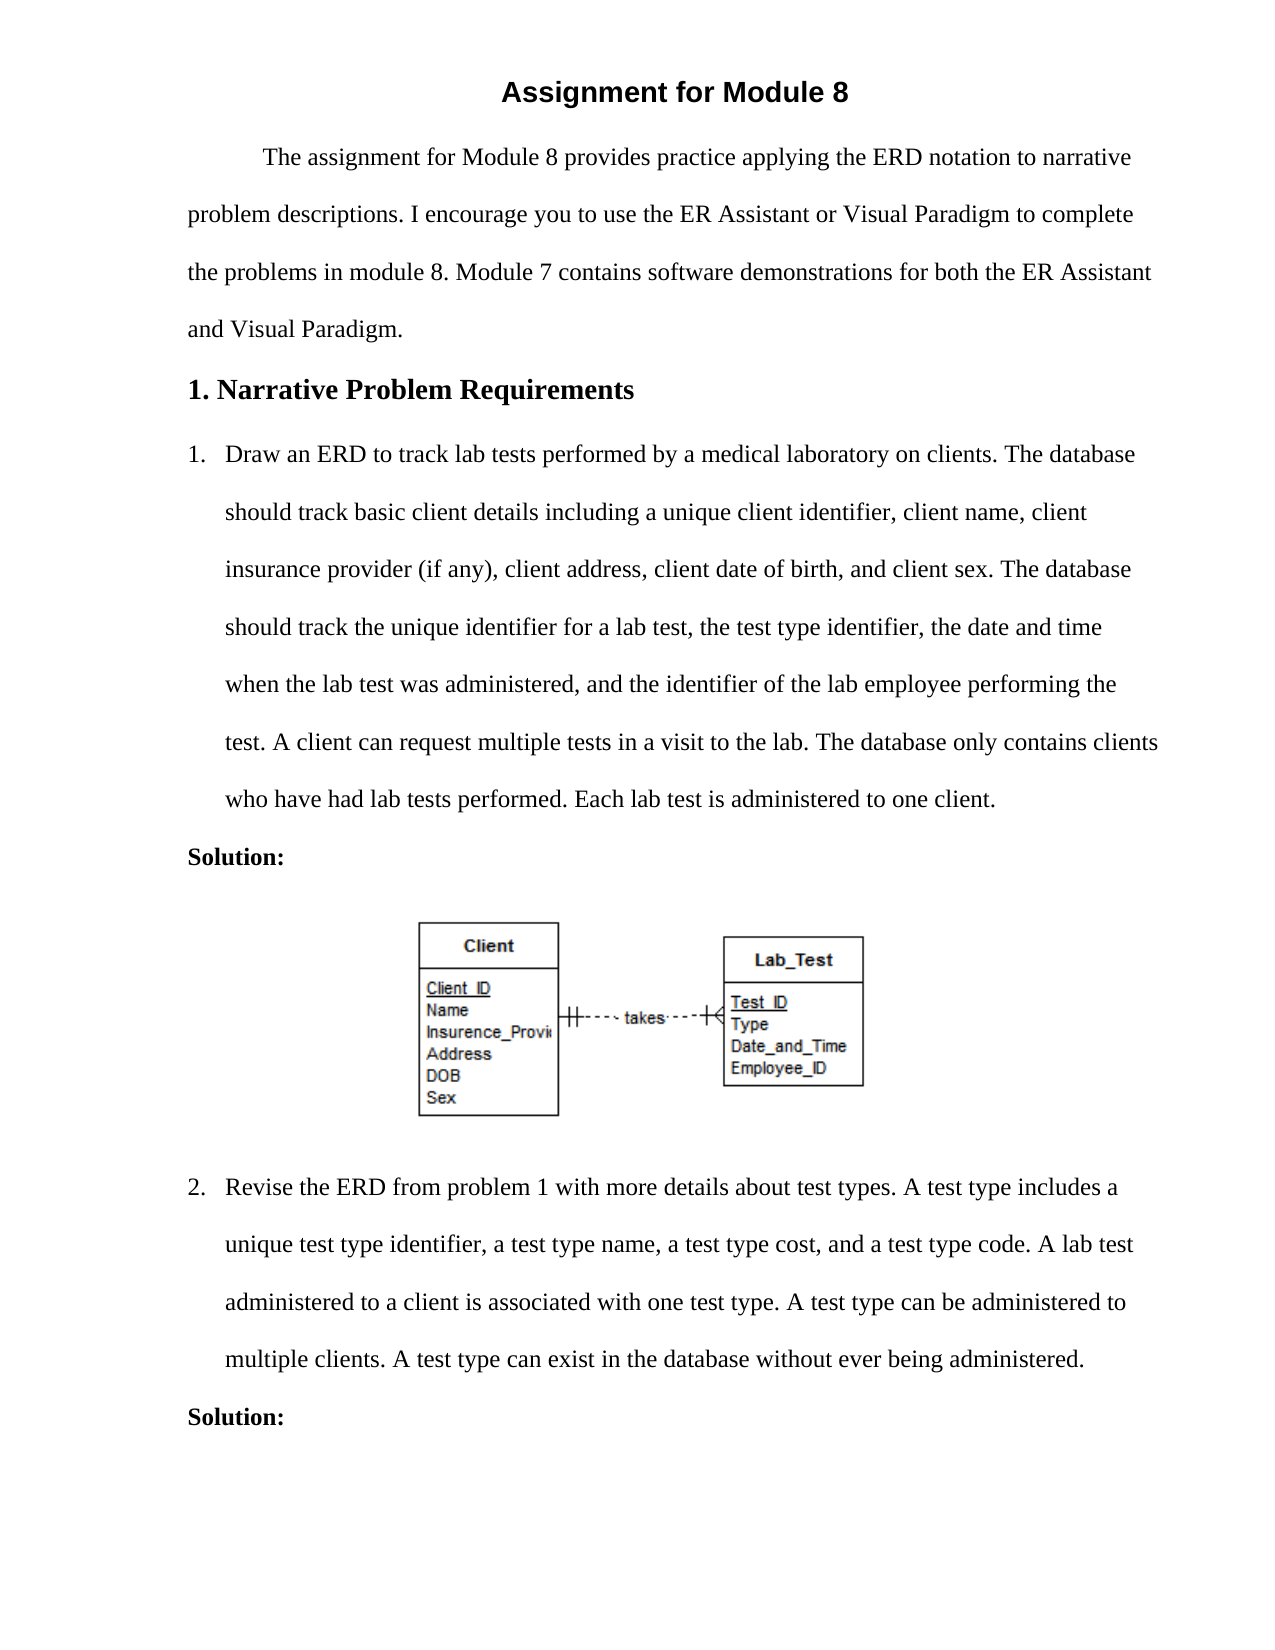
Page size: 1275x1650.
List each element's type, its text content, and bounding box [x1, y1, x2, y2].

list Revise the ERD from problem 1 with more details about test types. A test type includes a unique test type identifier, a test type name, a test type cost, and a test type code. A lab test administered to a client is associated with one test type. A test type can be administered to multiple clients. A test type can exist in the database without ever being administered. [187, 1172, 1162, 1373]
text 1. Narrative Problem Requirements [187, 372, 1162, 406]
list Solution: [187, 842, 1162, 870]
text The assignment for Module 8 provides practice applying the ERD notation to narrative problem descriptions. I encourage you to use the ER Assistant or Visual Paradigm to complete the problems in module 8. Module 7 contains software demonstrations for both the ER Assistant and Visual Paradigm. [187, 142, 1162, 343]
picture [400, 899, 886, 1143]
subtitle Assignment for Module 8 [187, 75, 1162, 108]
list Draw an ERD to track lab tests performed by a medical laboratory on clients. The database should track basic client details including a unique client identifier, client name, client insurance provider (if any), client address, client date of birth, and client sex. The database should track the unique identifier for a lab test, the test type identifier, the date and time when the lab test was administered, and the identifier of the lab employee performing the test. A client can request multiple tests in a visit to the lab. The database only contains clients who have had lab tests performed. Each lab test is administered to one client. [187, 439, 1162, 813]
list Solution: [187, 1402, 1162, 1430]
